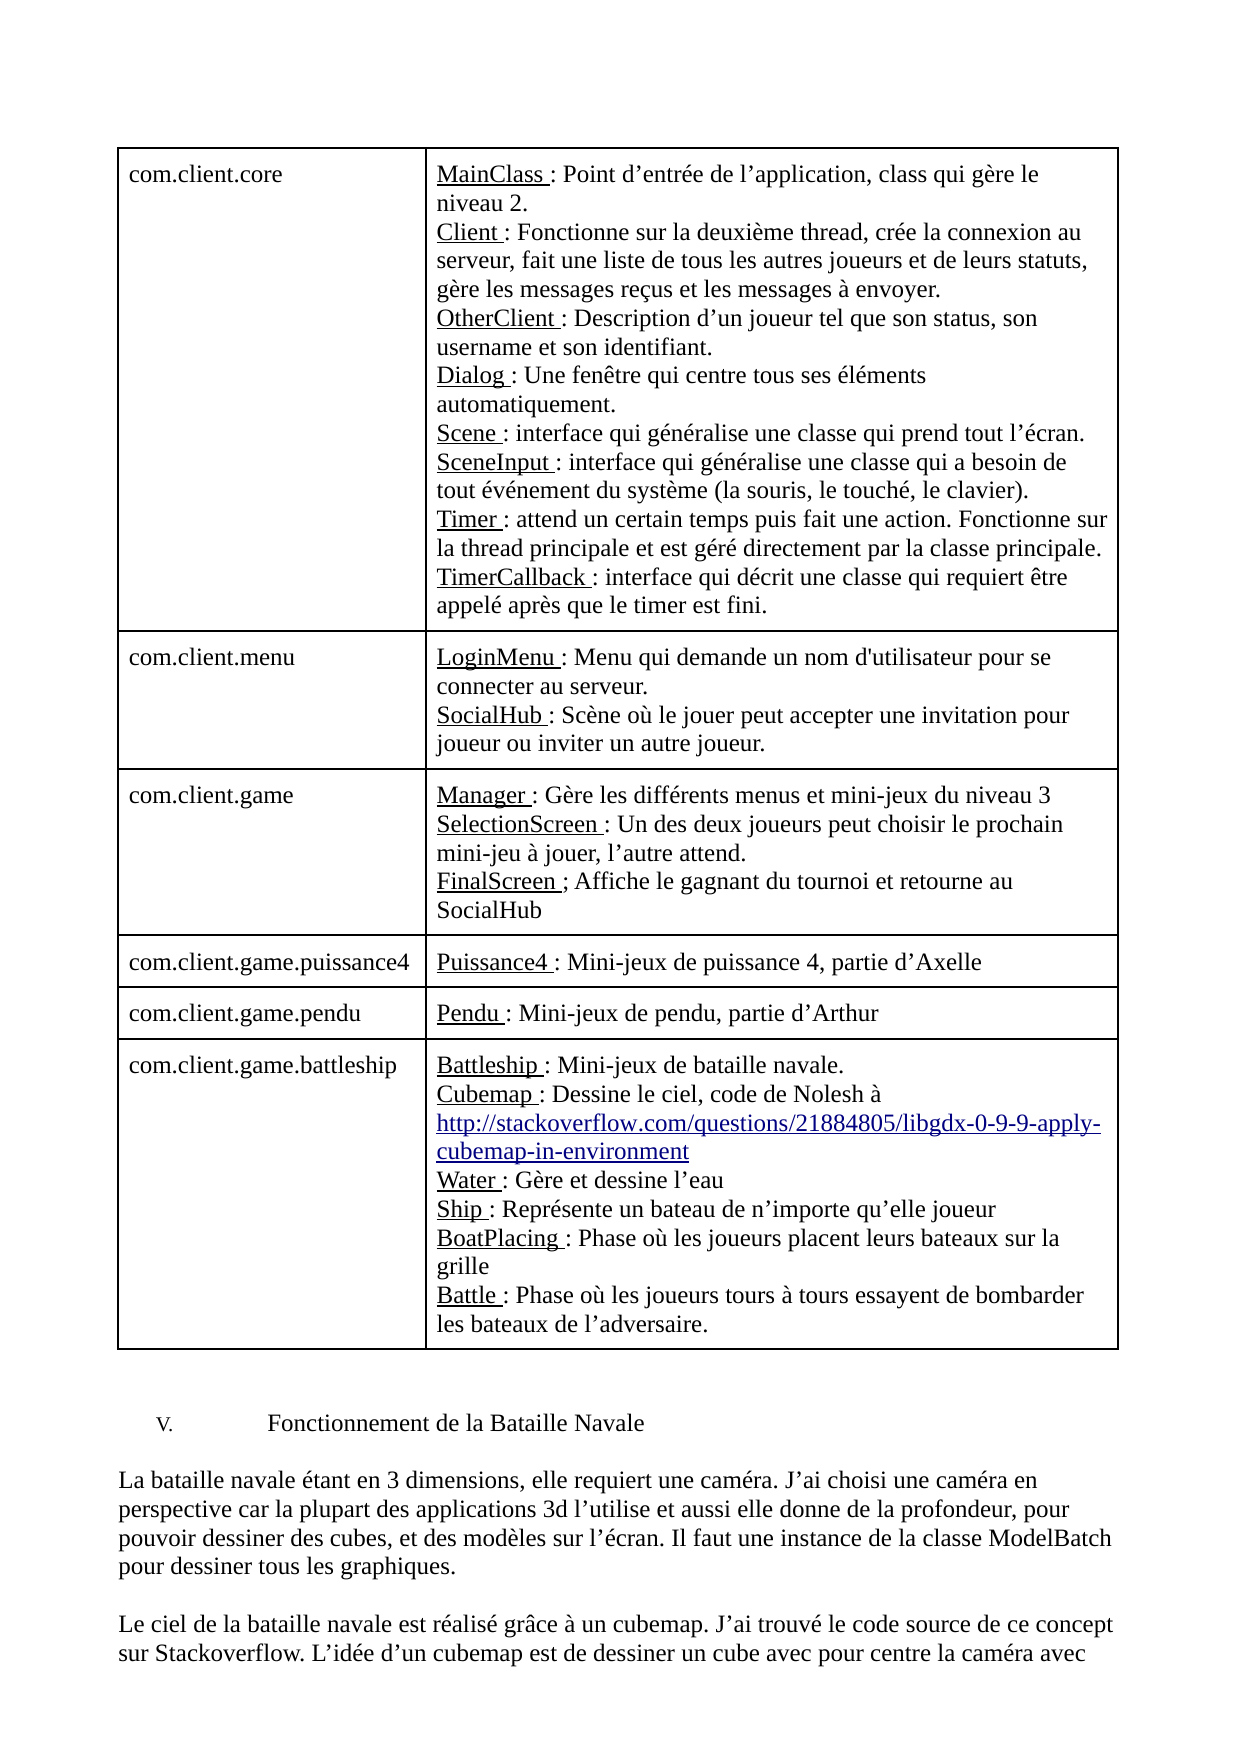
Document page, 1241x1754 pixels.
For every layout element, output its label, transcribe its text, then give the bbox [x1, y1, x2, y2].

text La bataille navale étant en 3 dimensions, elle requiert une caméra. J’ai choisi une caméra en perspective car la plupart des applications 3d l’utilise et aussi elle donne de la profondeur, pour pouvoir dessiner des cubes, et des modèles sur l’écran. Il faut une instance de la classe ModelBatch pour dessiner tous les graphiques. [118, 1465, 1122, 1580]
table_cell com.client.game.puissance4 [119, 936, 425, 986]
table_header MainClass : Point d’entrée de l’application, class qui gère le niveau 2. Client : Fonctionne sur la deuxième thread, crée la connexion au serveur, fait une liste de tous les autres joueurs et de leurs statuts, gère les messages reçus et les messages à envoyer. OtherClient : Description d’un joueur tel que son status, son username et son identifiant. Dialog : Une fenêtre qui centre tous ses éléments automatiquement. Scene : interface qui généralise une classe qui prend tout l’écran. SceneInput : interface qui généralise une classe qui a besoin de tout événement du système (la souris, le touché, le clavier). Timer : attend un certain temps puis fait une action. Fonctionne sur la thread principale et est géré directement par la classe principale. TimerCallback : interface qui décrit une classe qui requiert être appelé après que le timer est fini. [427, 149, 1117, 630]
table_cell com.client.game.battleship [119, 1040, 425, 1348]
table_header com.client.core [119, 149, 425, 630]
table_cell Pendu : Mini-jeux de pendu, partie d’Arthur [427, 988, 1117, 1038]
list Fonctionnement de la Bataille Navale [156, 1408, 1122, 1436]
table_cell Battleship : Mini-jeux de bataille navale. Cubemap : Dessine le ciel, code de Nolesh à http://stackoverflow.com/questions/21884805/libgdx-0-9-9-apply-cubemap-in-environment Water : Gère et dessine l’eau Ship : Représente un bateau de n’importe qu’elle joueur BoatPlacing : Phase où les joueurs placent leurs bateaux sur la grille Battle : Phase où les joueurs tours à tours essayent de bombarder les bateaux de l’adversaire. [427, 1040, 1117, 1348]
table_cell Manager : Gère les différents menus et mini-jeux du niveau 3 SelectionScreen : Un des deux joueurs peut choisir le prochain mini-jeu à jouer, l’autre attend. FinalScreen ; Affiche le gagnant du tournoi et retourne au SocialHub [427, 770, 1117, 934]
table_cell com.client.game.pendu [119, 988, 425, 1038]
table_cell com.client.menu [119, 632, 425, 768]
text Le ciel de la bataille navale est réalisé grâce à un cubemap. J’ai trouvé le code source de ce concept sur Stackoverflow. L’idée d’un cubemap est de dessiner un cube avec pour centre la caméra avec [118, 1609, 1122, 1666]
table_cell LoginMenu : Menu qui demande un nom d'utilisateur pour se connecter au serveur. SocialHub : Scène où le jouer peut accepter une invitation pour joueur ou inviter un autre joueur. [427, 632, 1117, 768]
table_cell Puissance4 : Mini-jeux de puissance 4, partie d’Axelle [427, 936, 1117, 986]
table_cell com.client.game [119, 770, 425, 934]
